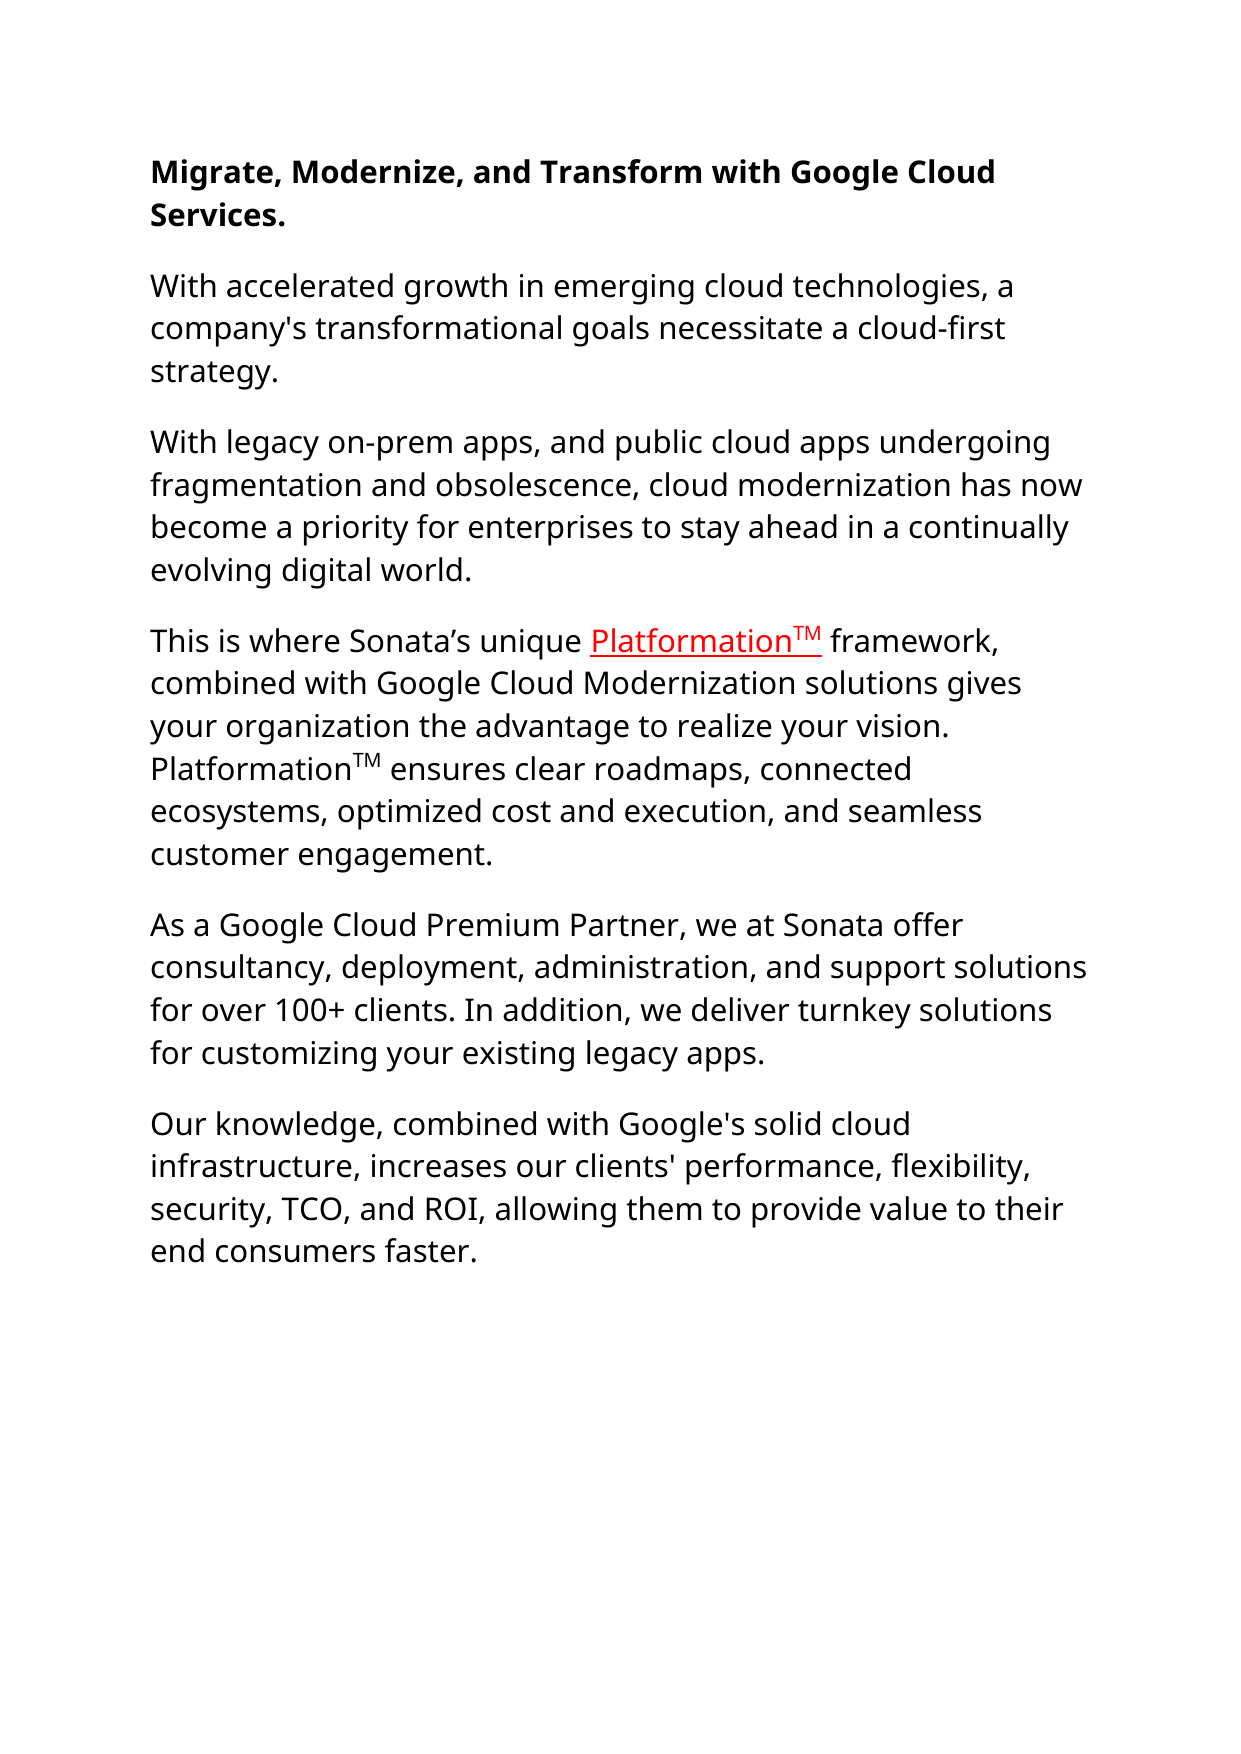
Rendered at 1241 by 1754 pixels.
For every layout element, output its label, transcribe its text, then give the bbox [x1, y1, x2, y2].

text As a Google Cloud Premium Partner, we at Sonata offer consultancy, deployment, administration, and support solutions for over 100+ clients. In addition, we deliver turnkey solutions for customizing your existing legacy apps. [150, 903, 1090, 1073]
text Migrate, Modernize, and Transform with Google Cloud Services. [150, 150, 1090, 235]
text This is where Sonata’s unique PlatformationTM framework, combined with Google Cloud Modernization solutions gives your organization the advantage to realize your vision. PlatformationTM ensures clear roadmaps, connected ecosystems, optimized cost and execution, and seamless customer engagement. [150, 619, 1090, 874]
text With legacy on-prem apps, and public cloud apps undergoing fragmentation and obsolescence, cloud modernization has now become a priority for enterprises to stay ahead in a continually evolving digital world. [150, 420, 1090, 590]
text With accelerated growth in emerging cloud technologies, a company's transformational goals necessitate a cloud-first strategy. [150, 264, 1090, 391]
text Our knowledge, combined with Google's solid cloud infrastructure, increases our clients' performance, flexibility, security, TCO, and ROI, allowing them to provide value to their end consumers faster. [150, 1102, 1090, 1272]
